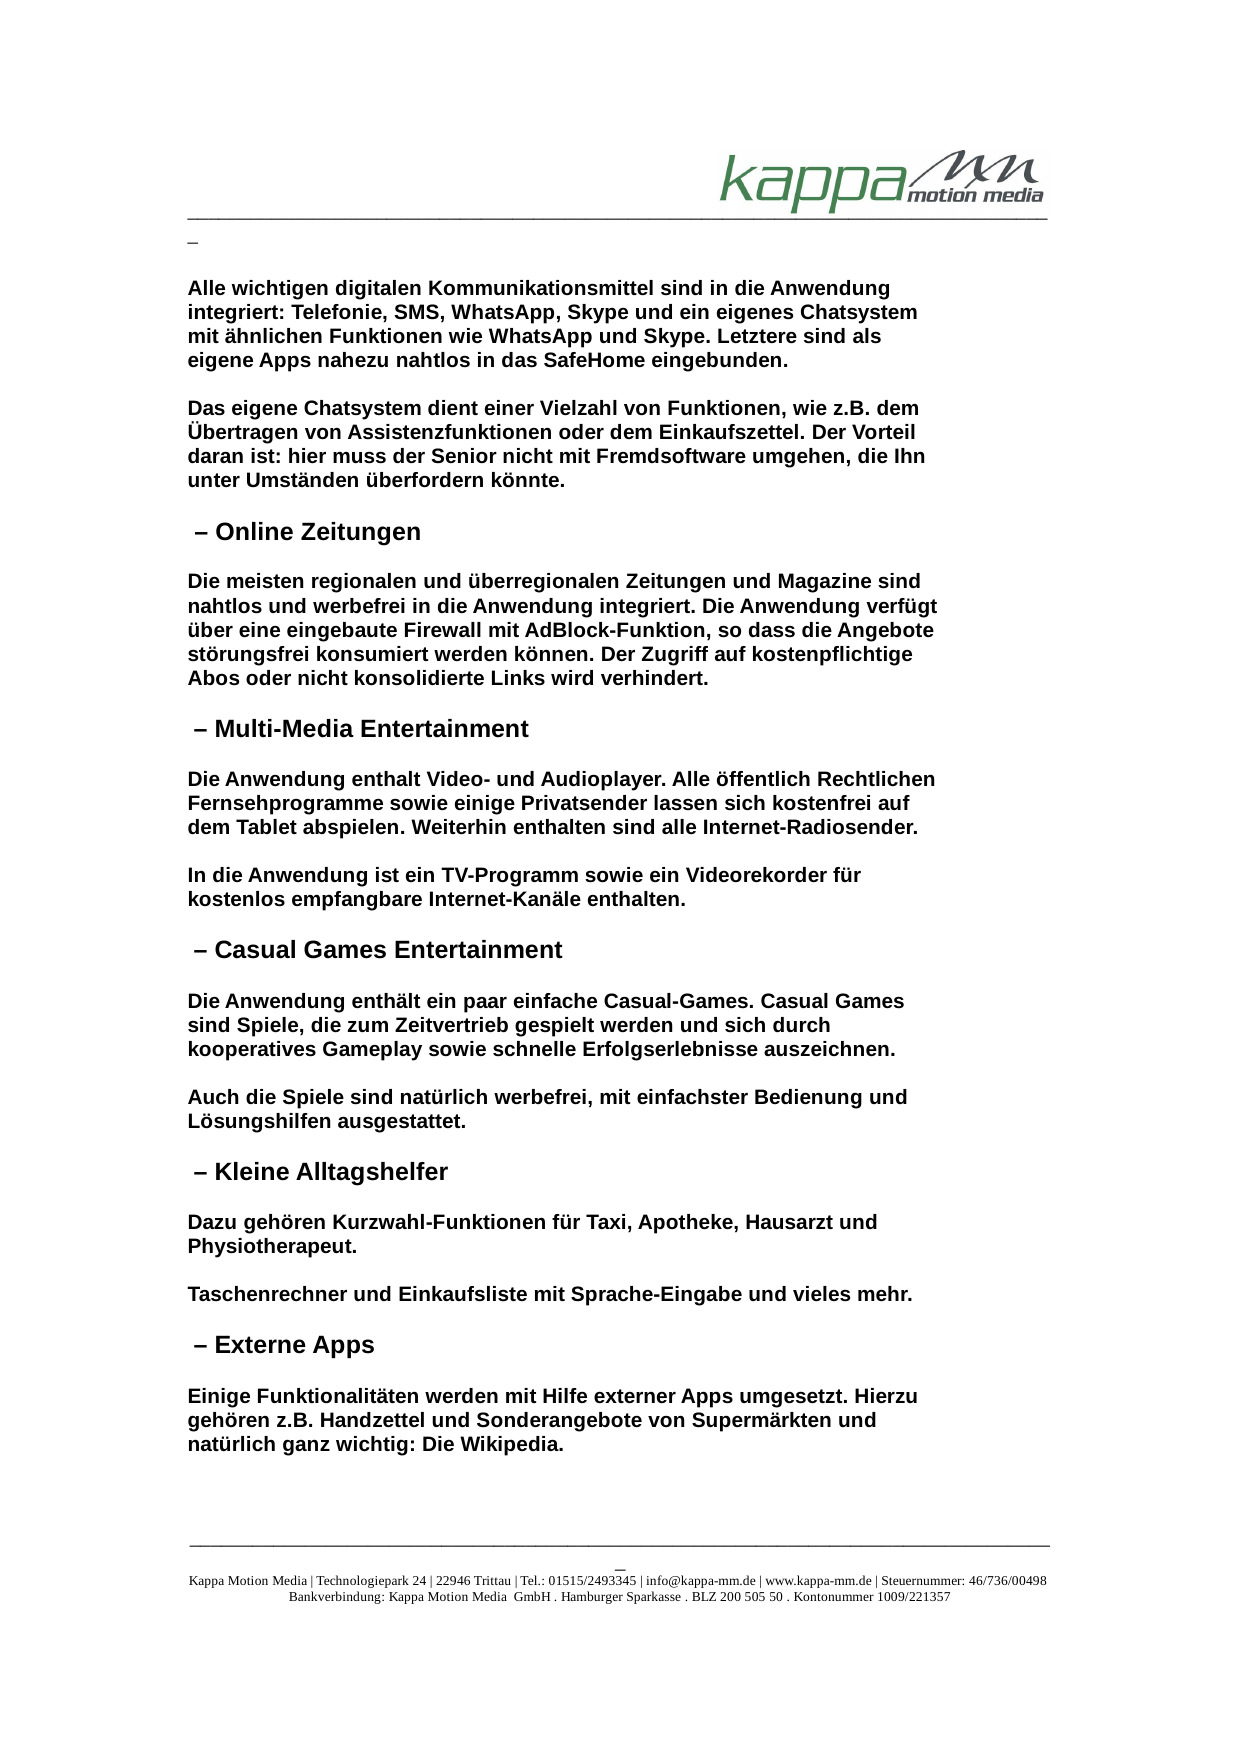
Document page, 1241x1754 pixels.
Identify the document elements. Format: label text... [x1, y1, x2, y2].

text Dazu gehören Kurzwahl-Funktionen für Taxi, Apotheke, Hausarzt und Physiotherapeut. [187, 1210, 946, 1258]
text – Multi-Media Entertainment [187, 714, 946, 743]
text In die Anwendung ist ein TV-Programm sowie ein Videorekorder für kostenlos empfangbare Internet-Kanäle enthalten. [187, 863, 946, 911]
text Das eigene Chatsystem dient einer Vielzahl von Funktionen, wie z.B. dem Übertragen von Assistenzfunktionen oder dem Einkaufszettel. Der Vorteil daran ist: hier muss der Senior nicht mit Fremdsoftware umgehen, die Ihn unter Umständen überfordern könnte. [187, 396, 946, 492]
picture [716, 150, 1053, 217]
text Die Anwendung enthalt Video- und Audioplayer. Alle öffentlich Rechtlichen Fernsehprogramme sowie einige Privatsender lassen sich kostenfrei auf dem Tablet abspielen. Weiterhin enthalten sind alle Internet-Radiosender. [187, 767, 946, 839]
text Die meisten regionalen und überregionalen Zeitungen und Magazine sind nahtlos und werbefrei in die Anwendung integriert. Die Anwendung verfügt über eine eingebaute Firewall mit AdBlock-Funktion, so dass die Angebote störungsfrei konsumiert werden können. Der Zugriff auf kostenpflichtige Abos oder nicht konsolidierte Links wird verhindert. [187, 569, 946, 690]
text Auch die Spiele sind natürlich werbefrei, mit einfachster Bedienung und Lösungshilfen ausgestattet. [187, 1085, 946, 1133]
text Einige Funktionalitäten werden mit Hilfe externer Apps umgesetzt. Hierzu gehören z.B. Handzettel und Sonderangebote von Supermärkten und natürlich ganz wichtig: Die Wikipedia. [187, 1383, 946, 1456]
text – Online Zeitungen [187, 516, 946, 545]
text Taschenrechner und Einkaufsliste mit Sprache-Eingabe und vieles mehr. [187, 1282, 946, 1306]
text Die Anwendung enthält ein paar einfache Casual-Games. Casual Games sind Spiele, die zum Zeitvertrieb gespielt werden und sich durch kooperatives Gameplay sowie schnelle Erfolgserlebnisse auszeichnen. [187, 988, 946, 1061]
text Alle wichtigen digitalen Kommunikationsmittel sind in die Anwendung integriert: Telefonie, SMS, WhatsApp, Skype und ein eigenes Chatsystem mit ähnlichen Funktionen wie WhatsApp und Skype. Letztere sind als eigene Apps nahezu nahtlos in das SafeHome eingebunden. [187, 276, 946, 372]
text – Externe Apps [187, 1330, 946, 1359]
text – Casual Games Entertainment [187, 935, 946, 964]
text – Kleine Alltagshelfer [187, 1157, 946, 1186]
